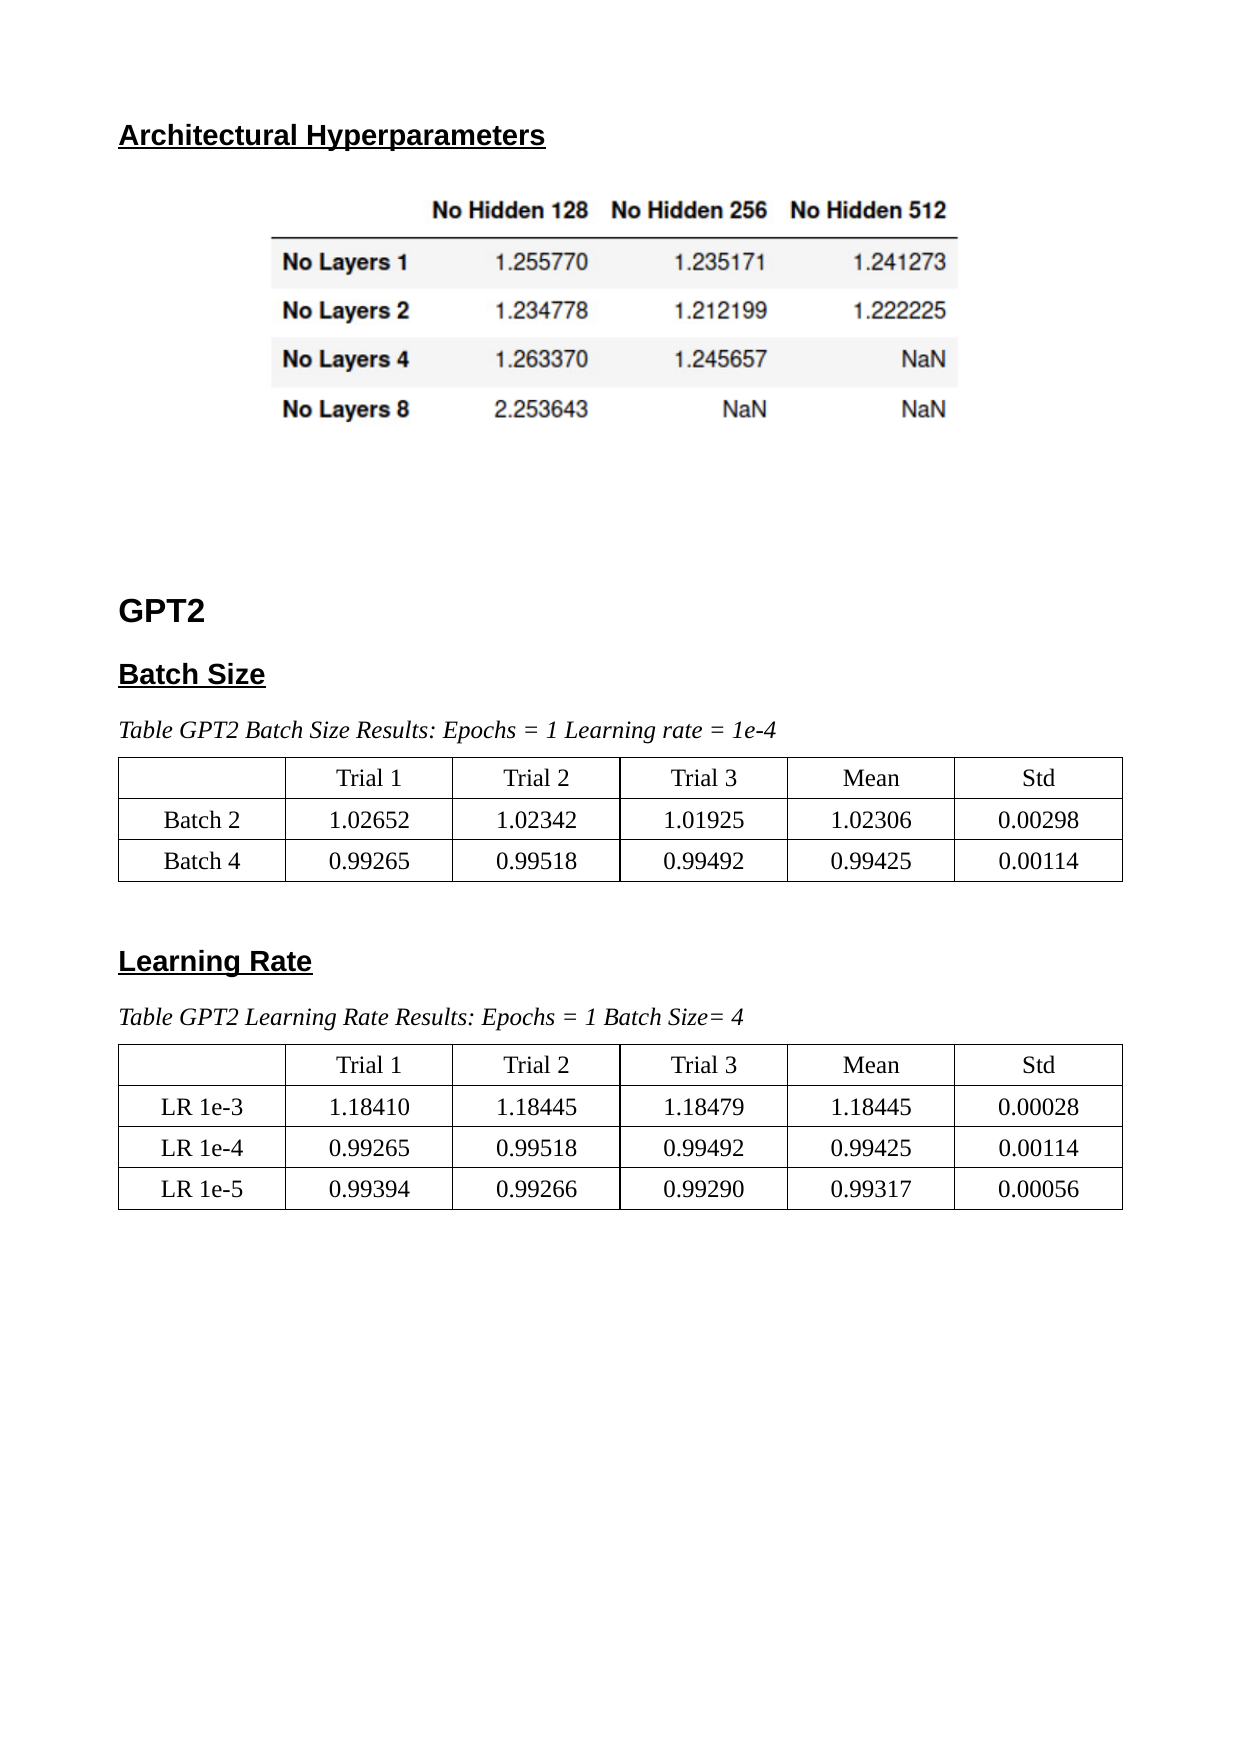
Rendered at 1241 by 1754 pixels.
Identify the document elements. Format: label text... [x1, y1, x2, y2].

table_cell 0.99518 [453, 1127, 619, 1167]
table_cell 1.02652 [286, 799, 452, 839]
table_header Mean [788, 1045, 954, 1085]
table_cell 0.99492 [621, 1127, 787, 1167]
picture [250, 164, 990, 446]
text Table GPT2 Batch Size Results: Epochs = 1 Learning rate = 1e-4 [118, 716, 1122, 744]
table_cell 1.02342 [453, 799, 619, 839]
table_cell 0.99266 [453, 1168, 619, 1208]
table_cell 0.99317 [788, 1168, 954, 1208]
table_cell LR 1e-5 [119, 1168, 285, 1208]
table_cell LR 1e-4 [119, 1127, 285, 1167]
table_header Mean [788, 758, 954, 798]
table_header [119, 758, 285, 798]
table_cell 0.99265 [286, 840, 452, 881]
table_header Trial 1 [286, 758, 452, 798]
table_header [119, 1045, 285, 1085]
table_cell 0.99290 [621, 1168, 787, 1208]
table_cell 0.99425 [788, 1127, 954, 1167]
table_header Trial 1 [286, 1045, 452, 1085]
table_cell 0.99518 [453, 840, 619, 881]
table_header Trial 2 [453, 1045, 619, 1085]
table_cell 1.18410 [286, 1086, 452, 1126]
text Table GPT2 Learning Rate Results: Epochs = 1 Batch Size= 4 [118, 1002, 1122, 1031]
table_cell 0.99394 [286, 1168, 452, 1208]
table_header Trial 3 [621, 758, 787, 798]
table_header Trial 2 [453, 758, 619, 798]
table_header Std [955, 758, 1122, 798]
table_cell 0.99492 [621, 840, 787, 881]
table_header Trial 3 [621, 1045, 787, 1085]
subtitle Learning Rate [118, 944, 1122, 977]
table_cell 1.18445 [453, 1086, 619, 1126]
subtitle Batch Size [118, 657, 1122, 691]
table_cell 1.02306 [788, 799, 954, 839]
table_cell 0.00028 [955, 1086, 1122, 1126]
table_cell 0.99425 [788, 840, 954, 881]
subtitle GPT2 [118, 591, 1122, 630]
table_cell 0.00114 [955, 1127, 1122, 1167]
table_cell Batch 4 [119, 840, 285, 881]
table_cell LR 1e-3 [119, 1086, 285, 1126]
subtitle Architectural Hyperparameters [118, 118, 1122, 152]
table_cell Batch 2 [119, 799, 285, 839]
table_cell 1.18479 [621, 1086, 787, 1126]
table_cell 0.99265 [286, 1127, 452, 1167]
table_cell 0.00056 [955, 1168, 1122, 1208]
table_cell 1.01925 [621, 799, 787, 839]
table_cell 0.00298 [955, 799, 1122, 839]
table_cell 1.18445 [788, 1086, 954, 1126]
table_header Std [955, 1045, 1122, 1085]
table_cell 0.00114 [955, 840, 1122, 881]
